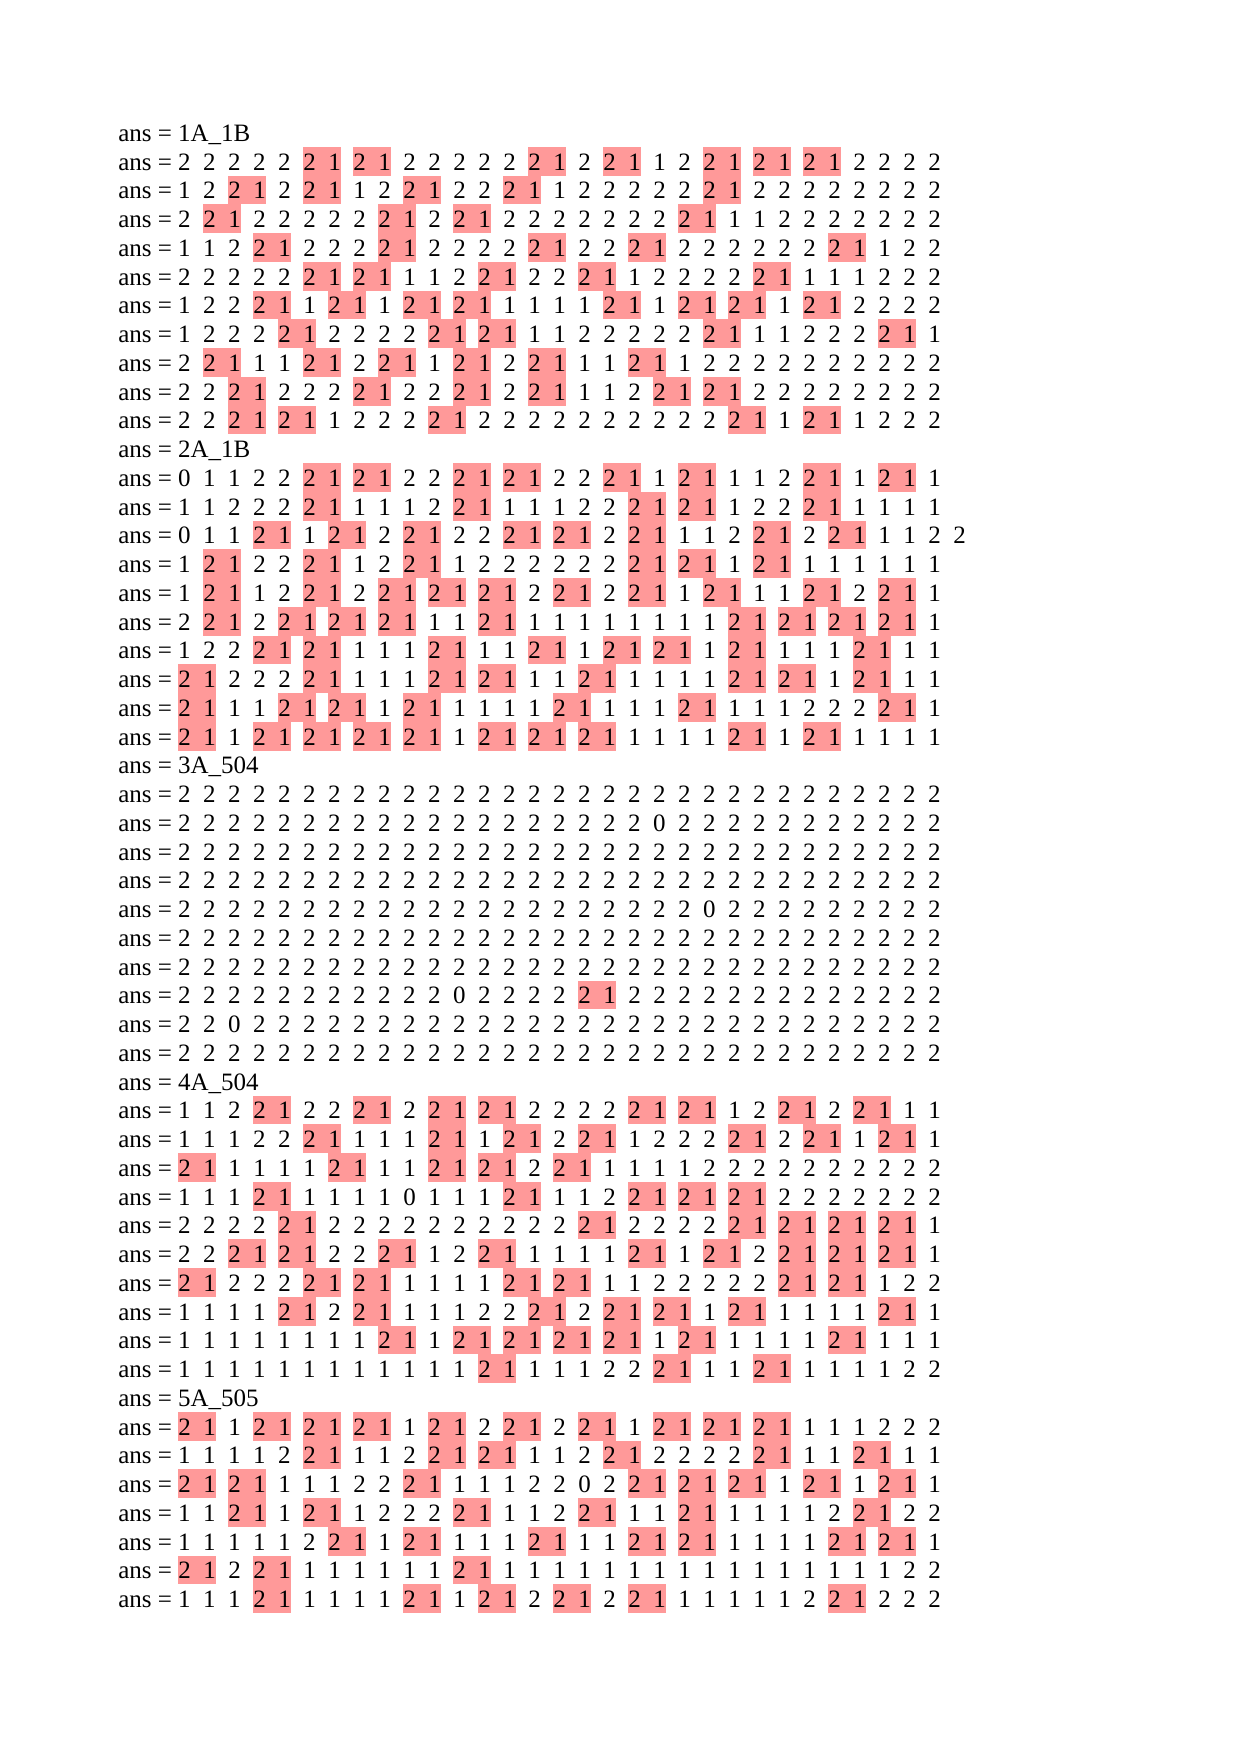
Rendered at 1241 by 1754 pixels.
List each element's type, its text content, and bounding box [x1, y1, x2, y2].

text ans = 1 2 1 1 2 2 1 2 2 1 2 1 2 1 2 2 1 2 2 1 1 2 1 1 1 2 1 2 2 1 1 [118, 578, 1122, 607]
text ans = 1 1 2 2 1 2 2 2 2 1 2 2 2 2 2 1 2 2 2 1 2 2 2 2 2 2 2 1 1 2 2 [118, 233, 1122, 262]
text ans = 2 2 2 2 2 2 2 2 2 2 2 2 2 2 2 2 2 2 2 2 2 2 2 2 2 2 2 2 2 2 2 [118, 866, 1122, 894]
text ans = 1 1 1 2 1 1 1 1 1 2 1 1 2 1 2 2 1 2 2 1 1 1 1 1 1 2 2 1 2 2 2 [118, 1584, 1122, 1613]
text ans = 2 2 2 2 2 2 2 2 2 2 2 2 2 2 2 2 2 2 2 2 2 2 2 2 2 2 2 2 2 2 2 [118, 923, 1122, 952]
text ans = 2 2 2 2 2 2 1 2 1 2 2 2 2 2 2 1 2 2 1 1 2 2 1 2 1 2 1 2 2 2 2 [118, 147, 1122, 176]
text ans = 2 2 0 2 2 2 2 2 2 2 2 2 2 2 2 2 2 2 2 2 2 2 2 2 2 2 2 2 2 2 2 [118, 1009, 1122, 1038]
text ans = 1 1 2 1 1 2 1 1 2 2 2 2 1 1 1 2 2 1 1 1 2 1 1 1 1 1 2 2 1 2 2 [118, 1498, 1122, 1527]
text ans = 2 2 2 1 2 1 2 2 2 1 1 2 2 1 1 1 1 1 2 1 1 2 1 2 2 1 2 1 2 1 1 [118, 1239, 1122, 1268]
text ans = 2 1 1 2 1 2 1 2 1 2 1 1 2 1 2 1 2 1 1 1 1 1 2 1 1 2 1 1 1 1 1 [118, 722, 1122, 751]
text ans = 2 2 1 2 2 1 2 1 2 1 1 1 2 1 1 1 1 1 1 1 1 1 2 1 2 1 2 1 2 1 1 [118, 607, 1122, 636]
text ans = 1 1 2 2 2 2 1 1 1 1 2 2 1 1 1 1 2 2 2 1 2 1 1 2 2 2 1 1 1 1 1 [118, 492, 1122, 521]
text ans = 1 1 1 1 1 1 1 1 1 1 1 1 2 1 1 1 1 2 2 2 1 1 1 2 1 1 1 1 1 2 2 [118, 1354, 1122, 1383]
text ans = 1A_1B [118, 118, 1122, 147]
text ans = 1 2 2 2 2 1 2 2 2 2 2 1 2 1 1 1 2 2 2 2 2 2 1 1 1 2 2 2 2 1 1 [118, 319, 1122, 348]
text ans = 2 1 1 2 1 2 1 2 1 1 2 1 2 2 1 2 2 1 1 2 1 2 1 2 1 1 1 1 2 2 2 [118, 1412, 1122, 1441]
text ans = 1 1 1 1 2 1 2 2 1 1 1 1 2 2 2 1 2 2 1 2 1 1 2 1 1 1 1 1 2 1 1 [118, 1297, 1122, 1326]
text ans = 1 2 2 1 2 2 1 1 2 2 1 2 2 2 1 1 2 2 2 2 2 2 1 2 2 2 2 2 2 2 2 [118, 176, 1122, 204]
text ans = 1 2 2 2 1 2 1 1 1 1 2 1 1 1 2 1 1 2 1 2 1 1 2 1 1 1 1 2 1 1 1 [118, 636, 1122, 664]
text ans = 2 2 2 2 2 2 2 2 2 2 2 2 2 2 2 2 2 2 2 2 2 2 2 2 2 2 2 2 2 2 2 [118, 779, 1122, 808]
text ans = 1 1 2 2 1 2 2 2 1 2 2 1 2 1 2 2 2 2 2 1 2 1 1 2 2 1 2 2 1 1 1 [118, 1096, 1122, 1124]
text ans = 2 2 2 2 2 2 2 2 2 2 2 2 2 2 2 2 2 2 2 2 2 2 2 2 2 2 2 2 2 2 2 [118, 837, 1122, 866]
text ans = 2A_1B [118, 434, 1122, 463]
text ans = 1 1 1 1 1 1 1 1 2 1 1 2 1 2 1 2 1 2 1 1 2 1 1 1 1 1 2 1 1 1 1 [118, 1326, 1122, 1354]
text ans = 1 1 1 1 2 2 1 1 1 2 2 1 2 1 1 1 2 2 1 2 2 2 2 2 1 1 1 2 1 1 1 [118, 1441, 1122, 1469]
text ans = 1 2 1 2 2 2 1 1 2 2 1 1 2 2 2 2 2 2 2 1 2 1 1 2 1 1 1 1 1 1 1 [118, 549, 1122, 578]
text ans = 1 1 1 1 1 2 2 1 1 2 1 1 1 1 2 1 1 1 2 1 2 1 1 1 1 1 2 1 2 1 1 [118, 1527, 1122, 1556]
text ans = 2 1 2 1 1 1 1 2 2 2 1 1 1 1 2 2 0 2 2 1 2 1 2 1 1 2 1 1 2 1 1 [118, 1469, 1122, 1498]
text ans = 2 2 1 2 2 2 2 2 2 1 2 2 1 2 2 2 2 2 2 2 2 1 1 1 2 2 2 2 2 2 2 [118, 204, 1122, 233]
text ans = 2 2 2 2 2 2 2 2 2 2 2 2 2 2 2 2 2 2 2 2 2 2 2 2 2 2 2 2 2 2 2 [118, 1038, 1122, 1067]
text ans = 1 1 1 2 2 2 1 1 1 1 2 1 1 2 1 2 2 1 1 2 2 2 2 1 2 2 1 1 2 1 1 [118, 1124, 1122, 1153]
text ans = 2 2 2 2 2 1 2 2 2 2 2 2 2 2 2 2 2 1 2 2 2 2 2 1 2 1 2 1 2 1 1 [118, 1211, 1122, 1239]
text ans = 0 1 1 2 2 2 1 2 1 2 2 2 1 2 1 2 2 2 1 1 2 1 1 1 2 2 1 1 2 1 1 [118, 463, 1122, 492]
text ans = 2 1 1 1 2 1 2 1 1 2 1 1 1 1 1 2 1 1 1 1 2 1 1 1 1 2 2 2 2 1 1 [118, 693, 1122, 722]
text ans = 1 1 1 2 1 1 1 1 1 0 1 1 1 2 1 1 1 2 2 1 2 1 2 1 2 2 2 2 2 2 2 [118, 1182, 1122, 1211]
text ans = 5A_505 [118, 1383, 1122, 1412]
text ans = 2 2 2 2 2 2 2 2 2 2 2 2 2 2 2 2 2 2 2 2 2 0 2 2 2 2 2 2 2 2 2 [118, 894, 1122, 923]
text ans = 2 2 2 2 2 2 2 2 2 2 2 0 2 2 2 2 2 1 2 2 2 2 2 2 2 2 2 2 2 2 2 [118, 981, 1122, 1009]
text ans = 2 2 2 2 2 2 2 2 2 2 2 2 2 2 2 2 2 2 2 0 2 2 2 2 2 2 2 2 2 2 2 [118, 808, 1122, 837]
text ans = 1 2 2 2 1 1 2 1 1 2 1 2 1 1 1 1 1 2 1 1 2 1 2 1 1 2 1 2 2 2 2 [118, 291, 1122, 319]
text ans = 2 2 2 2 2 2 2 2 2 2 2 2 2 2 2 2 2 2 2 2 2 2 2 2 2 2 2 2 2 2 2 [118, 952, 1122, 981]
text ans = 4A_504 [118, 1067, 1122, 1096]
text ans = 2 2 1 1 1 2 1 2 2 1 1 2 1 2 2 1 1 1 2 1 1 2 2 2 2 2 2 2 2 2 2 [118, 348, 1122, 377]
text ans = 2 2 2 1 2 1 1 2 2 2 2 1 2 2 2 2 2 2 2 2 2 2 2 1 1 2 1 1 2 2 2 [118, 406, 1122, 434]
text ans = 2 2 2 1 2 2 2 2 1 2 2 2 1 2 2 1 1 1 2 2 1 2 1 2 2 2 2 2 2 2 2 [118, 377, 1122, 406]
text ans = 2 2 2 2 2 2 1 2 1 1 1 2 2 1 2 2 2 1 1 2 2 2 2 2 1 1 1 1 2 2 2 [118, 262, 1122, 291]
text ans = 2 1 2 2 1 1 1 1 1 1 1 2 1 1 1 1 1 1 1 1 1 1 1 1 1 1 1 1 1 2 2 [118, 1556, 1122, 1584]
text ans = 2 1 2 2 2 2 1 2 1 1 1 1 1 2 1 2 1 1 1 2 2 2 2 2 2 1 2 1 1 2 2 [118, 1268, 1122, 1297]
text ans = 2 1 2 2 2 2 1 1 1 1 2 1 2 1 1 1 2 1 1 1 1 1 2 1 2 1 1 2 1 1 1 [118, 664, 1122, 693]
text ans = 0 1 1 2 1 1 2 1 2 2 1 2 2 2 1 2 1 2 2 1 1 1 2 2 1 2 2 1 1 1 2 2 [118, 521, 1122, 549]
text ans = 2 1 1 1 1 1 2 1 1 1 2 1 2 1 2 2 1 1 1 1 1 2 2 2 2 2 2 2 2 2 2 [118, 1153, 1122, 1182]
text ans = 3A_504 [118, 751, 1122, 779]
